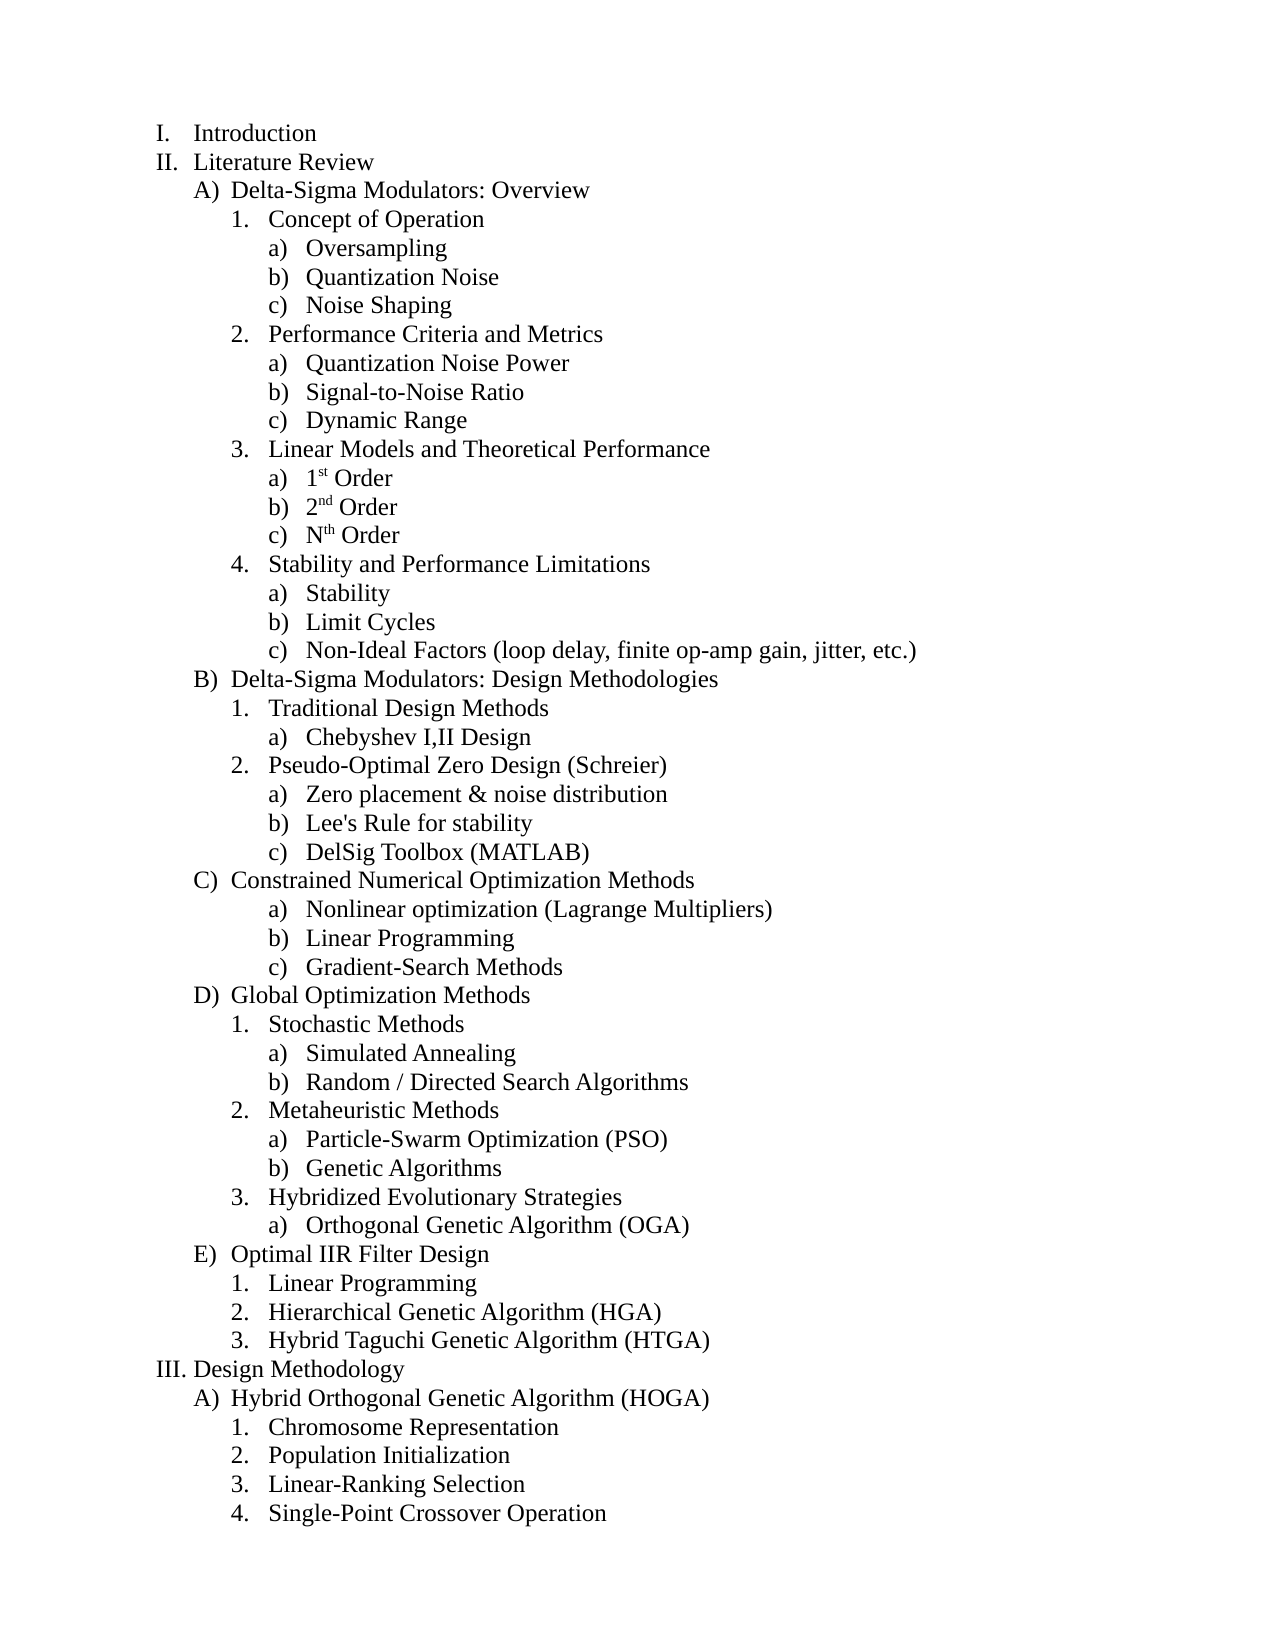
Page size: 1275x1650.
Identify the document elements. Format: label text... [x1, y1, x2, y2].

list Traditional Design Methods [231, 693, 1157, 722]
list Simulated Annealing [268, 1038, 1158, 1067]
list Noise Shaping [268, 291, 1157, 319]
list Gradient-Search Methods [268, 952, 1157, 981]
list Linear Programming [268, 923, 1157, 952]
list Concept of Operation [231, 204, 1157, 233]
list Optimal IIR Filter Design [193, 1239, 1158, 1268]
list Quantization Noise Power [268, 348, 1157, 377]
list Metaheuristic Methods [231, 1096, 1158, 1124]
list Delta-Sigma Modulators: Design Methodologies [193, 664, 1157, 693]
list Performance Criteria and Metrics [231, 319, 1157, 348]
list Signal-to-Noise Ratio [268, 377, 1157, 406]
list Delta-Sigma Modulators: Overview [193, 176, 1157, 204]
list Nth Order [268, 521, 1157, 549]
list Dynamic Range [268, 406, 1157, 434]
list Linear-Ranking Selection [231, 1469, 1157, 1498]
list Constrained Numerical Optimization Methods [193, 866, 1157, 894]
list Oversampling [268, 233, 1157, 262]
list Linear Programming [231, 1268, 1158, 1297]
list Design Methodology [156, 1354, 1157, 1383]
list Hybrid Orthogonal Genetic Algorithm (HOGA) [193, 1383, 1157, 1412]
list Hybrid Taguchi Genetic Algorithm (HTGA) [231, 1326, 1158, 1354]
list Global Optimization Methods [193, 981, 1158, 1009]
list Hierarchical Genetic Algorithm (HGA) [231, 1297, 1158, 1326]
list 1st Order [268, 463, 1157, 492]
list Literature Review [156, 147, 1157, 176]
list Random / Directed Search Algorithms [268, 1067, 1158, 1096]
list Particle-Swarm Optimization (PSO) [268, 1124, 1158, 1153]
list Nonlinear optimization (Lagrange Multipliers) [268, 894, 1157, 923]
list Pseudo-Optimal Zero Design (Schreier) [231, 751, 1157, 779]
list Quantization Noise [268, 262, 1157, 291]
list Stability [268, 578, 1157, 607]
list Genetic Algorithms [268, 1153, 1158, 1182]
list Population Initialization [231, 1441, 1157, 1469]
list Hybridized Evolutionary Strategies [231, 1182, 1158, 1211]
list Orthogonal Genetic Algorithm (OGA) [268, 1211, 1158, 1239]
list Introduction [156, 118, 1157, 147]
list 2nd Order [268, 492, 1157, 521]
list DelSig Toolbox (MATLAB) [268, 837, 1157, 866]
list Limit Cycles [268, 607, 1157, 636]
list Single-Point Crossover Operation [231, 1498, 1157, 1527]
list Non-Ideal Factors (loop delay, finite op-amp gain, jitter, etc.) [268, 636, 1157, 664]
list Zero placement & noise distribution [268, 779, 1157, 808]
list Chebyshev I,II Design [268, 722, 1157, 751]
list Linear Models and Theoretical Performance [231, 434, 1157, 463]
list Chromosome Representation [231, 1412, 1157, 1441]
list Lee's Rule for stability [268, 808, 1157, 837]
list Stochastic Methods [231, 1009, 1158, 1038]
list Stability and Performance Limitations [231, 549, 1157, 578]
